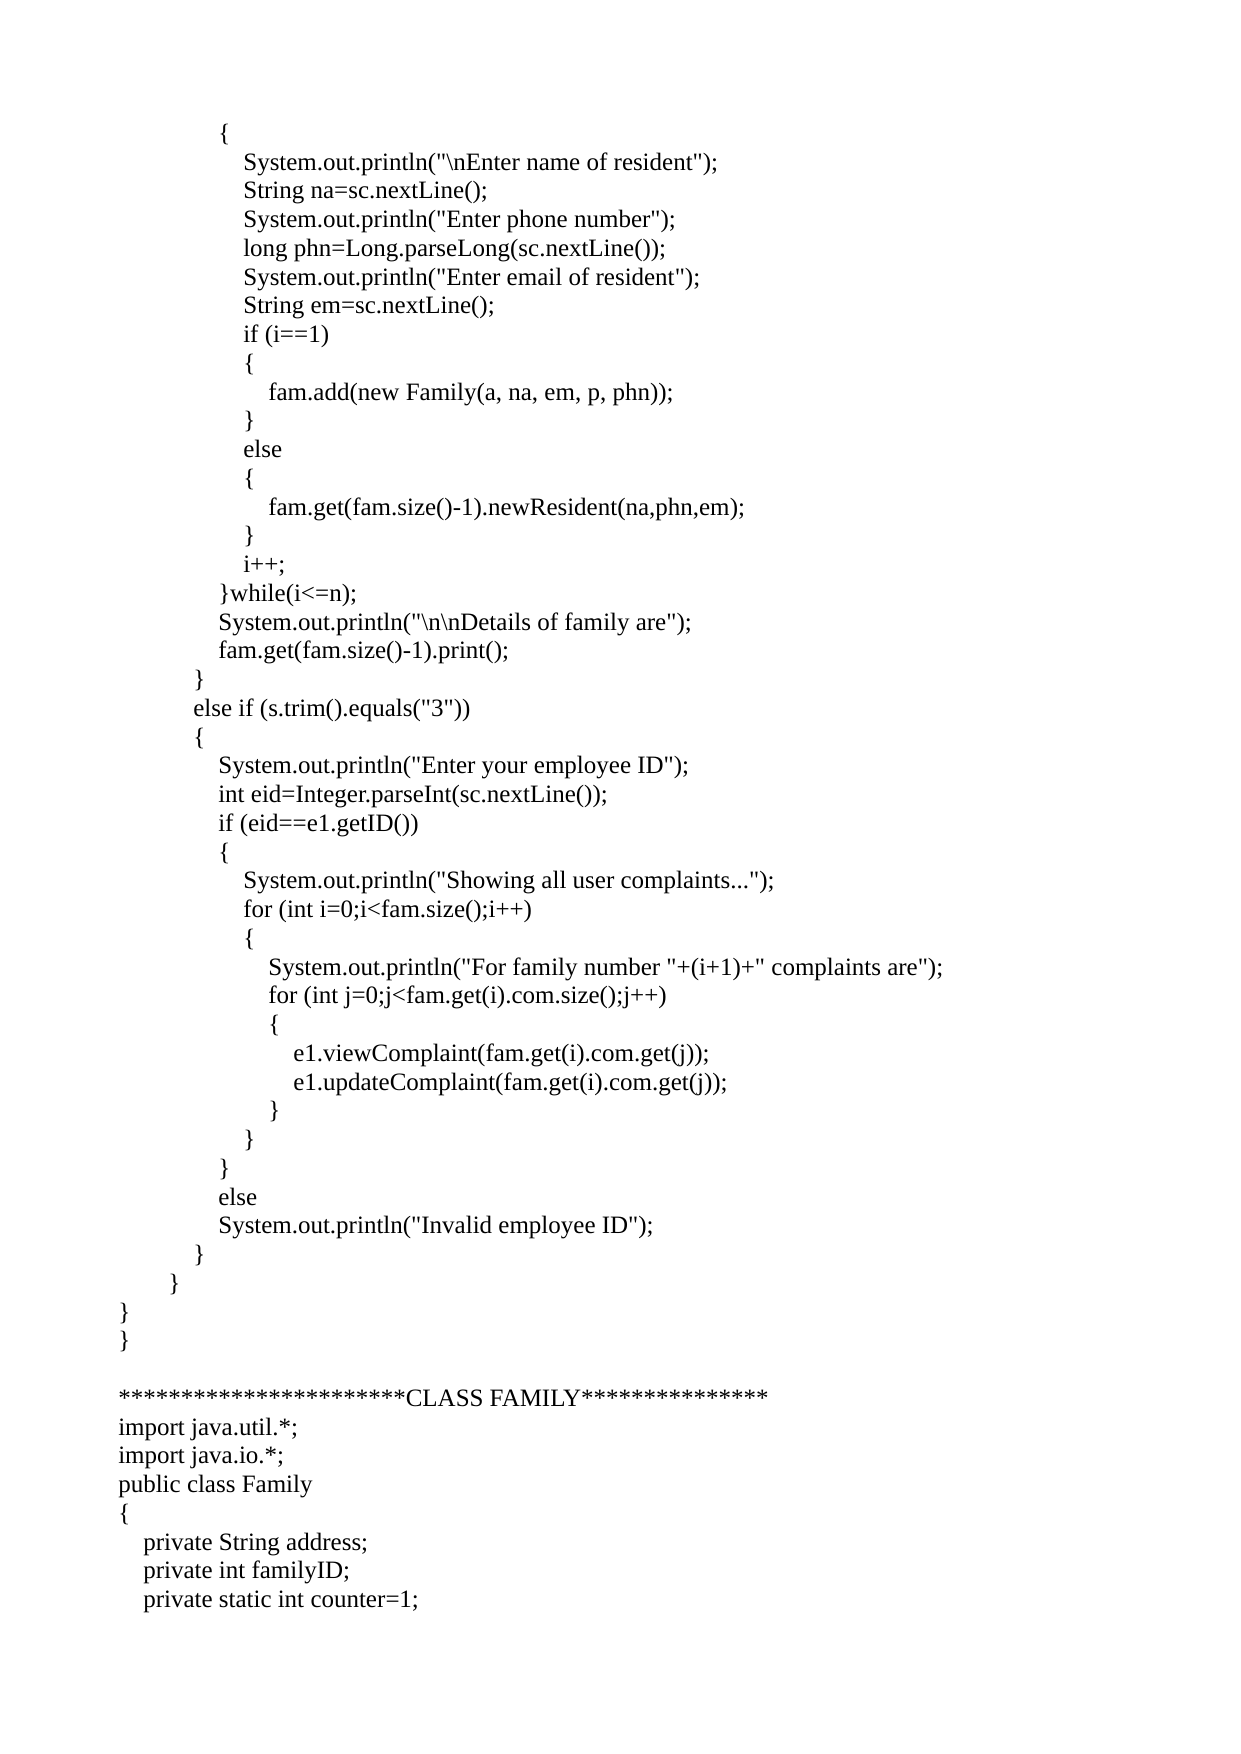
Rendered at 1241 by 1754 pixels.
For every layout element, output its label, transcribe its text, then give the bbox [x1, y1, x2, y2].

text e1.updateComplaint(fam.get(i).com.get(j)); [118, 1067, 1122, 1096]
text }while(i<=n); [118, 578, 1122, 607]
text { [118, 837, 1122, 866]
text System.out.println("Enter email of resident"); [118, 262, 1122, 291]
text String em=sc.nextLine(); [118, 291, 1122, 319]
text { [118, 722, 1122, 751]
text { [118, 348, 1122, 377]
text else if (s.trim().equals("3")) [118, 693, 1122, 722]
text i++; [118, 549, 1122, 578]
text int eid=Integer.parseInt(sc.nextLine()); [118, 779, 1122, 808]
text } [118, 1297, 1122, 1326]
text private int familyID; [118, 1556, 1122, 1584]
text if (eid==e1.getID()) [118, 808, 1122, 837]
text System.out.println("Showing all user complaints..."); [118, 866, 1122, 894]
text { [118, 463, 1122, 492]
text for (int i=0;i<fam.size();i++) [118, 894, 1122, 923]
text { [118, 118, 1122, 147]
text for (int j=0;j<fam.get(i).com.size();j++) [118, 981, 1122, 1009]
text System.out.println("\nEnter name of resident"); [118, 147, 1122, 176]
text { [118, 923, 1122, 952]
text } [118, 664, 1122, 693]
text } [118, 521, 1122, 549]
text { [118, 1009, 1122, 1038]
text } [118, 1096, 1122, 1124]
text else [118, 434, 1122, 463]
text import java.io.*; [118, 1441, 1122, 1469]
text System.out.println("Enter phone number"); [118, 204, 1122, 233]
text fam.add(new Family(a, na, em, p, phn)); [118, 377, 1122, 406]
text fam.get(fam.size()-1).print(); [118, 636, 1122, 664]
text System.out.println("\n\nDetails of family are"); [118, 607, 1122, 636]
text } [118, 1124, 1122, 1153]
text System.out.println("For family number "+(i+1)+" complaints are"); [118, 952, 1122, 981]
text if (i==1) [118, 319, 1122, 348]
text } [118, 1239, 1122, 1268]
text } [118, 1268, 1122, 1297]
text e1.viewComplaint(fam.get(i).com.get(j)); [118, 1038, 1122, 1067]
text String na=sc.nextLine(); [118, 176, 1122, 204]
text else [118, 1182, 1122, 1211]
text { [118, 1498, 1122, 1527]
text System.out.println("Invalid employee ID"); [118, 1211, 1122, 1239]
text private String address; [118, 1527, 1122, 1556]
text long phn=Long.parseLong(sc.nextLine()); [118, 233, 1122, 262]
text System.out.println("Enter your employee ID"); [118, 751, 1122, 779]
text private static int counter=1; [118, 1584, 1122, 1613]
text fam.get(fam.size()-1).newResident(na,phn,em); [118, 492, 1122, 521]
text } [118, 406, 1122, 434]
text public class Family [118, 1469, 1122, 1498]
text import java.util.*; [118, 1412, 1122, 1441]
text } [118, 1153, 1122, 1182]
text ***********************CLASS FAMILY*************** [118, 1383, 1122, 1412]
text } [118, 1326, 1122, 1354]
